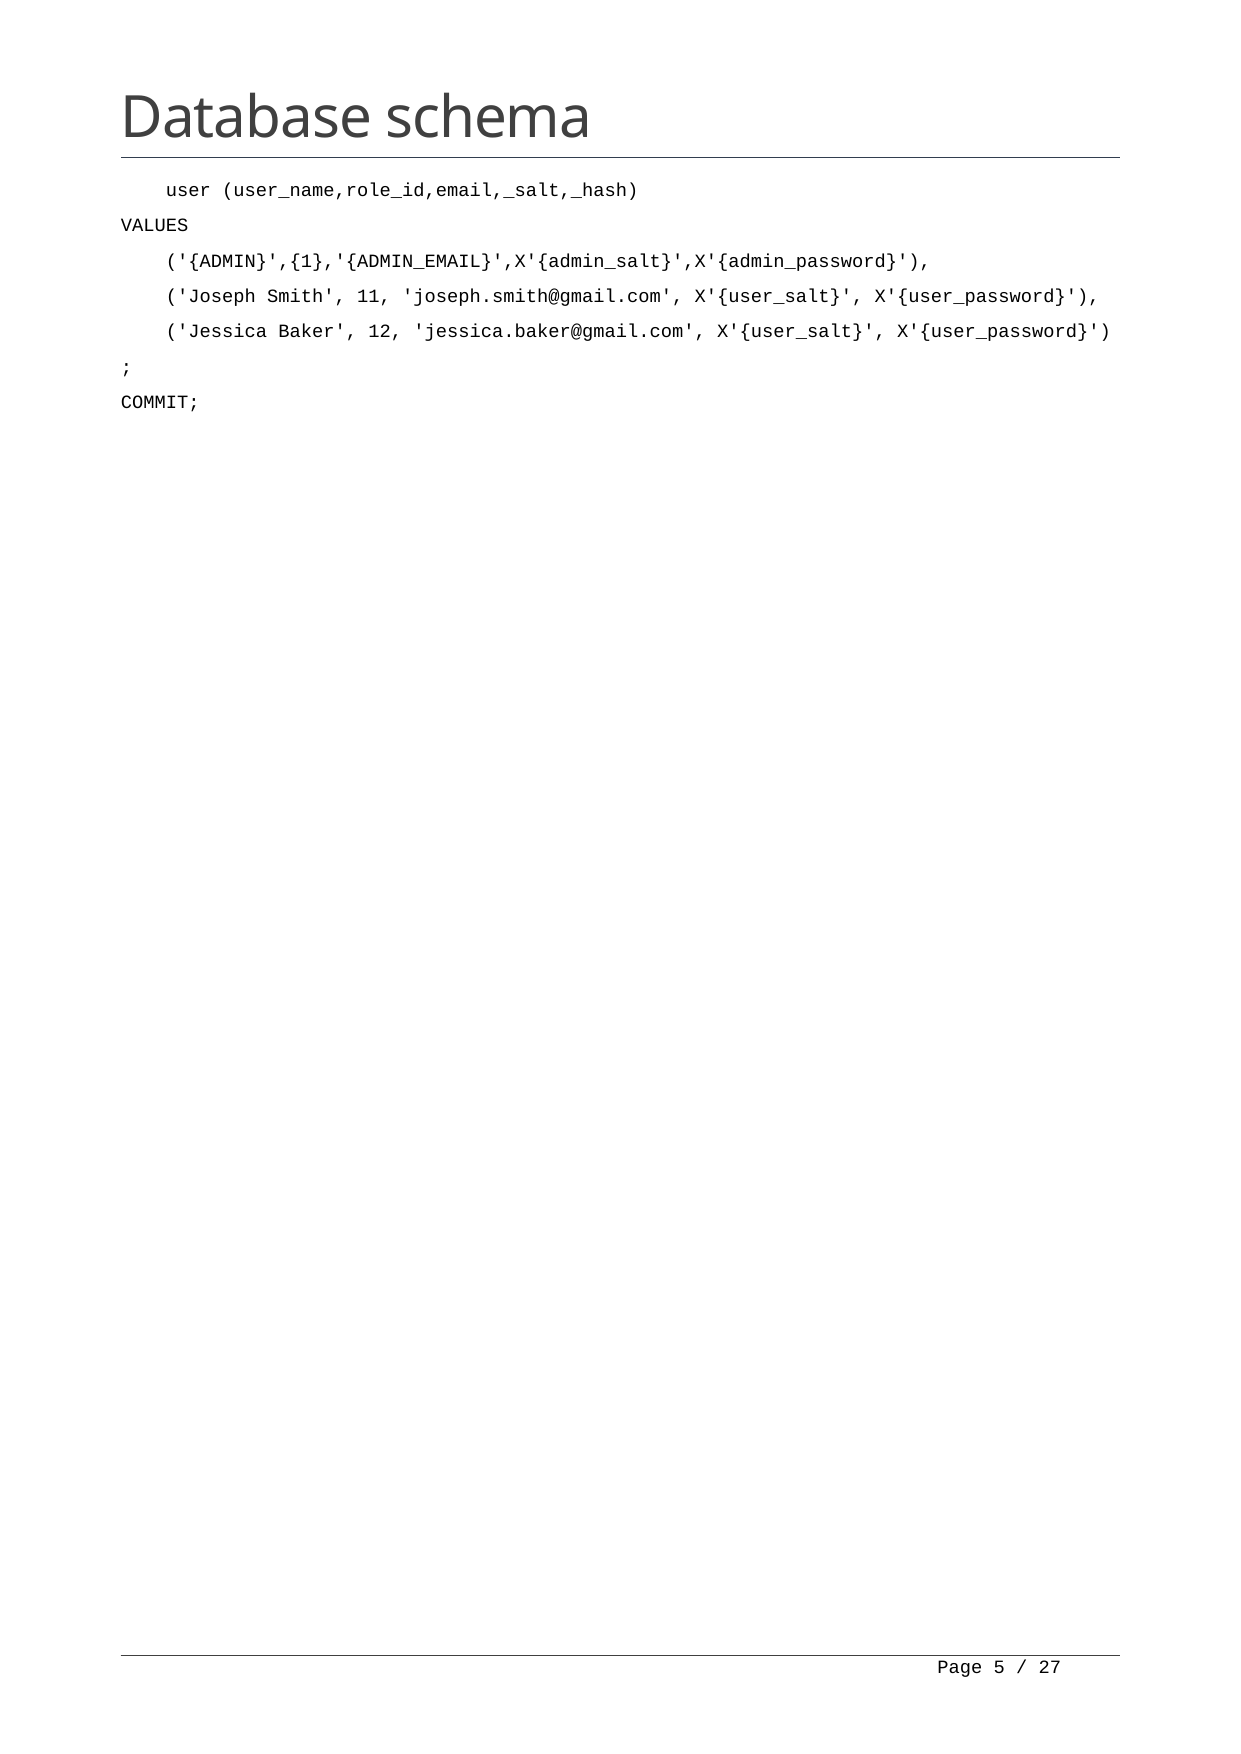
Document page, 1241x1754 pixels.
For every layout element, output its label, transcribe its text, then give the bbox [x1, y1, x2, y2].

text COMMIT; [121, 393, 1120, 414]
text ('{ADMIN}',{1},'{ADMIN_EMAIL}',X'{admin_salt}',X'{admin_password}'), [121, 251, 1120, 273]
text ('Jessica Baker', 12, 'jessica.baker@gmail.com', X'{user_salt}', X'{user_password}') [121, 322, 1120, 343]
text ; [121, 358, 1120, 379]
text user (user_name,role_id,email,_salt,_hash) [121, 181, 1120, 202]
text VALUES [121, 216, 1120, 237]
text ('Joseph Smith', 11, 'joseph.smith@gmail.com', X'{user_salt}', X'{user_password}'), [121, 287, 1120, 308]
